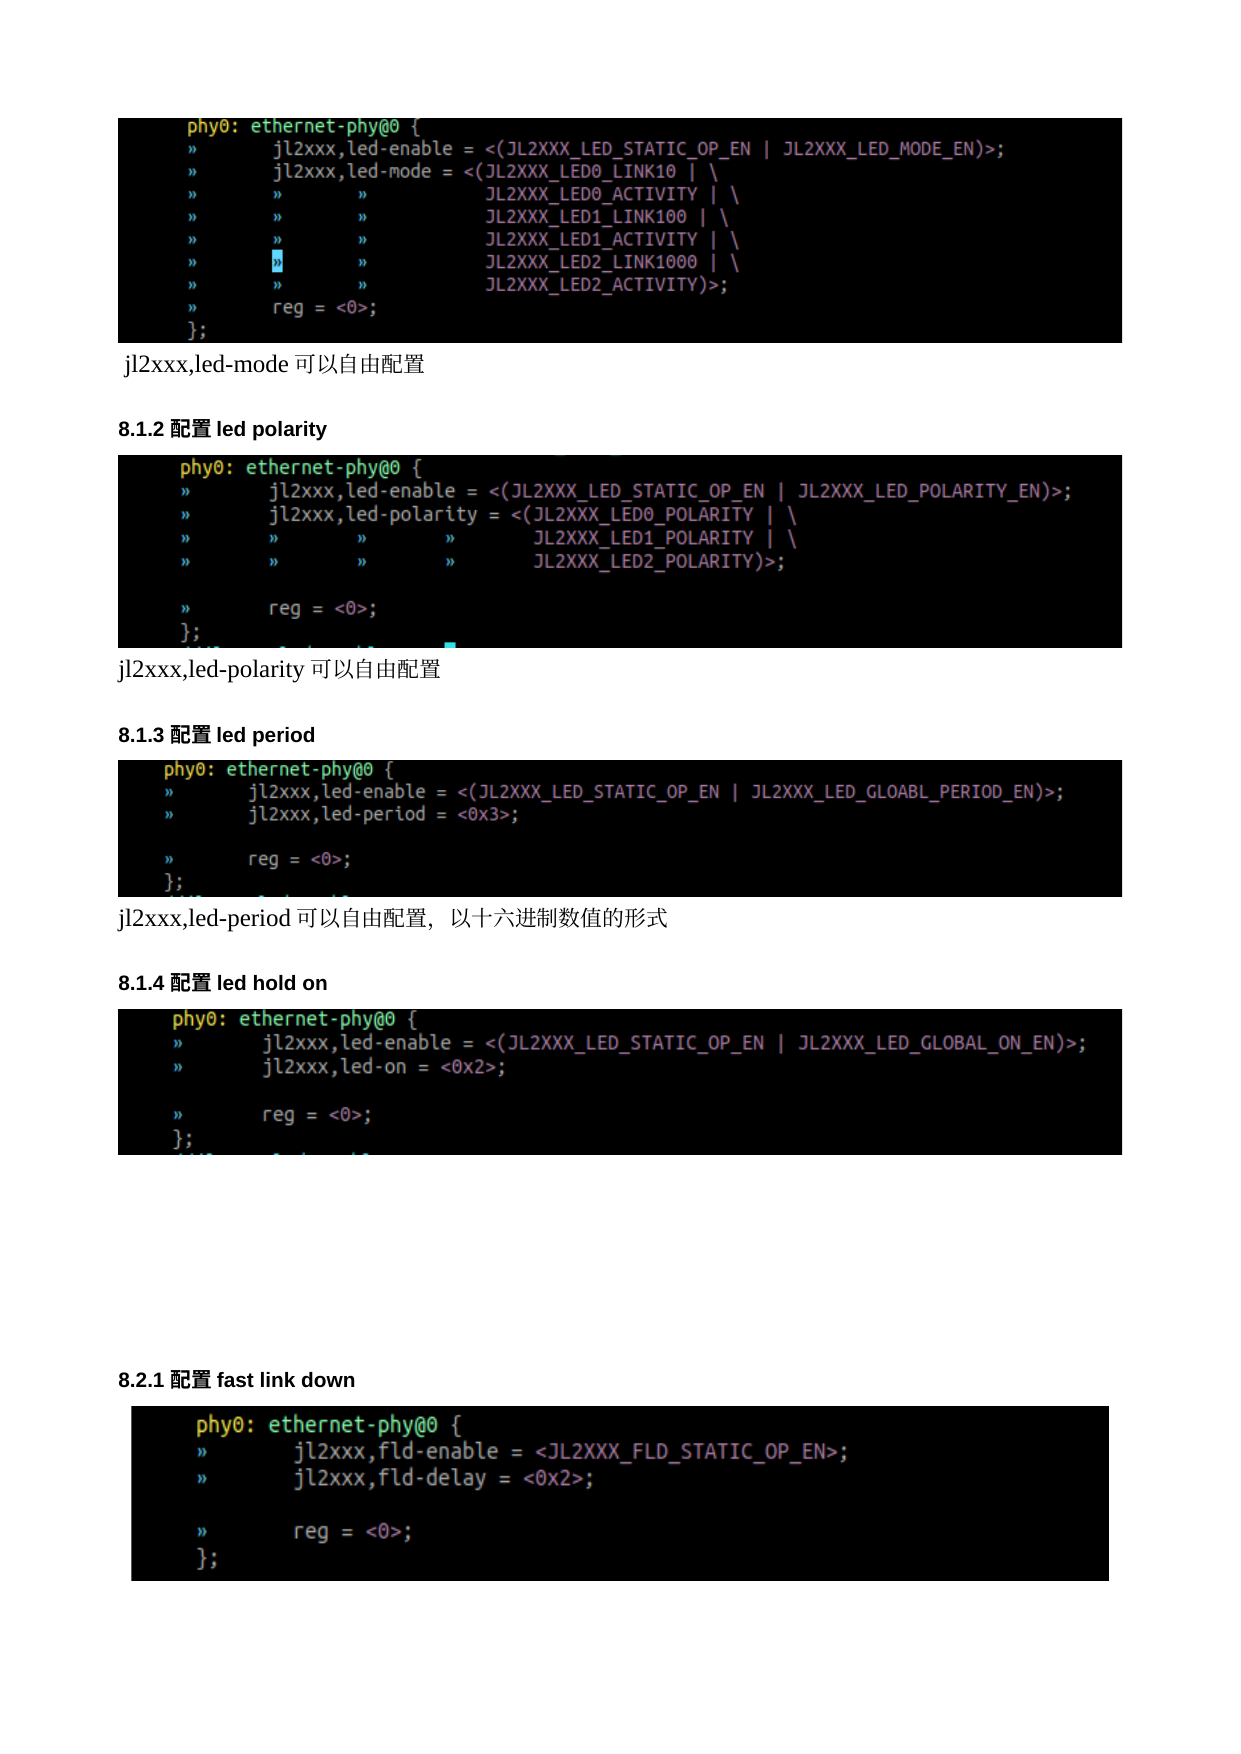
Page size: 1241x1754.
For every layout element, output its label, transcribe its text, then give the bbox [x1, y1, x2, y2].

subtitle 8.1.4 配置 led hold on [118, 967, 1122, 997]
text jl2xxx,led-polarity可以自由配置 [118, 648, 1122, 684]
picture [118, 760, 1123, 897]
picture [118, 455, 1123, 648]
picture [118, 1009, 1123, 1155]
text jl2xxx,led-mode可以自由配置 [118, 343, 1122, 379]
text jl2xxx,led-period可以自由配置，以十六进制数值的形式 [118, 897, 1122, 933]
subtitle 8.2.1 配置 fast link down [118, 1364, 1122, 1394]
picture [118, 118, 1123, 343]
subtitle 8.1.3 配置led period [118, 718, 1122, 748]
picture [131, 1406, 1109, 1581]
subtitle 8.1.2 配置led polarity [118, 412, 1122, 443]
